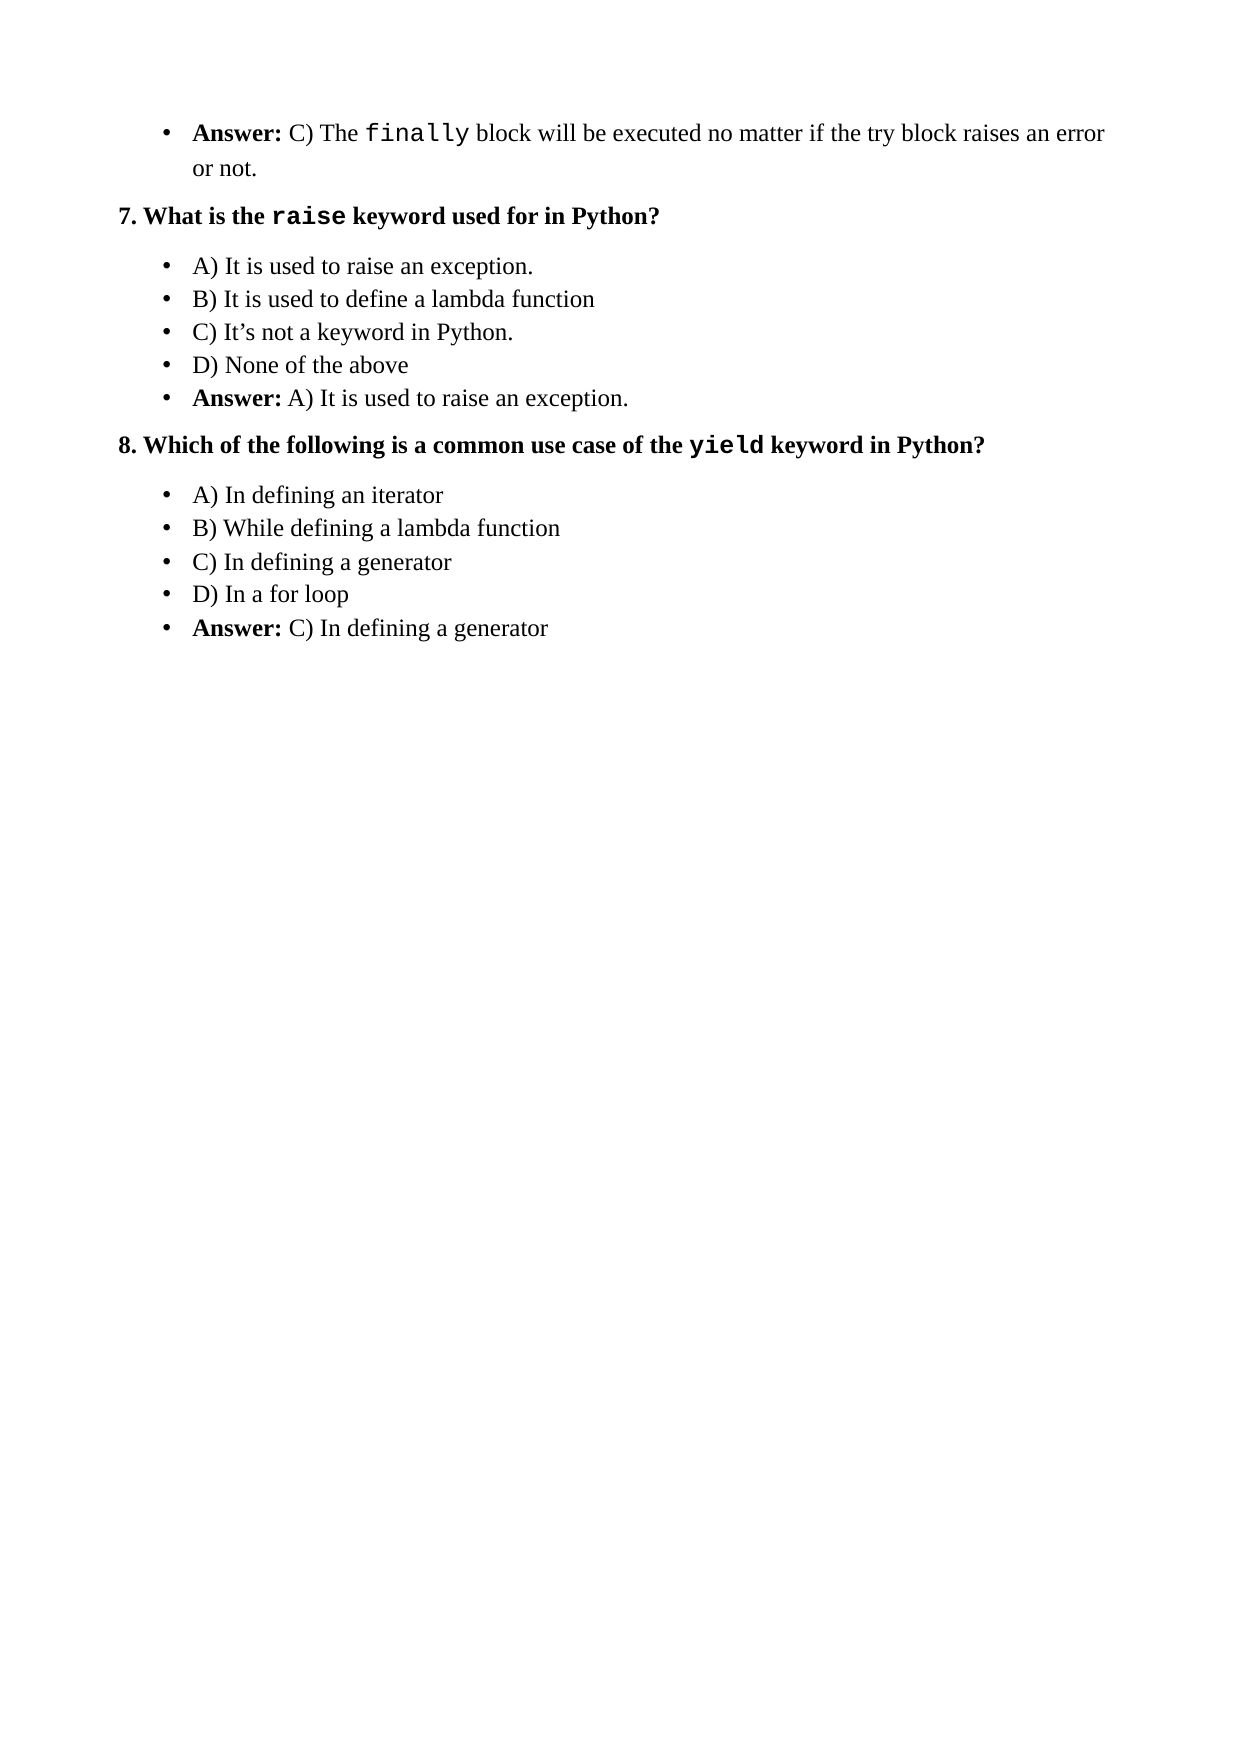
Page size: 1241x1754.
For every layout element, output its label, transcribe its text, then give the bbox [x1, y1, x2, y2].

text 8. Which of the following is a common use case of the yield keyword in Python? [118, 431, 1122, 461]
list D) In a for loop [162, 579, 1122, 608]
list Answer: A) It is used to raise an exception. [162, 383, 1122, 412]
list C) It’s not a keyword in Python. [162, 317, 1122, 346]
list A) In defining an iterator [162, 481, 1122, 509]
list Answer: C) The finally block will be executed no matter if the try block raises an error or not. [162, 118, 1122, 182]
list B) It is used to define a lambda function [162, 284, 1122, 313]
list A) It is used to raise an exception. [162, 251, 1122, 279]
list D) None of the above [162, 350, 1122, 379]
list C) In defining a generator [162, 547, 1122, 575]
list B) While defining a lambda function [162, 513, 1122, 542]
text 7. What is the raise keyword used for in Python? [118, 201, 1122, 232]
list Answer: C) In defining a generator [162, 613, 1122, 641]
